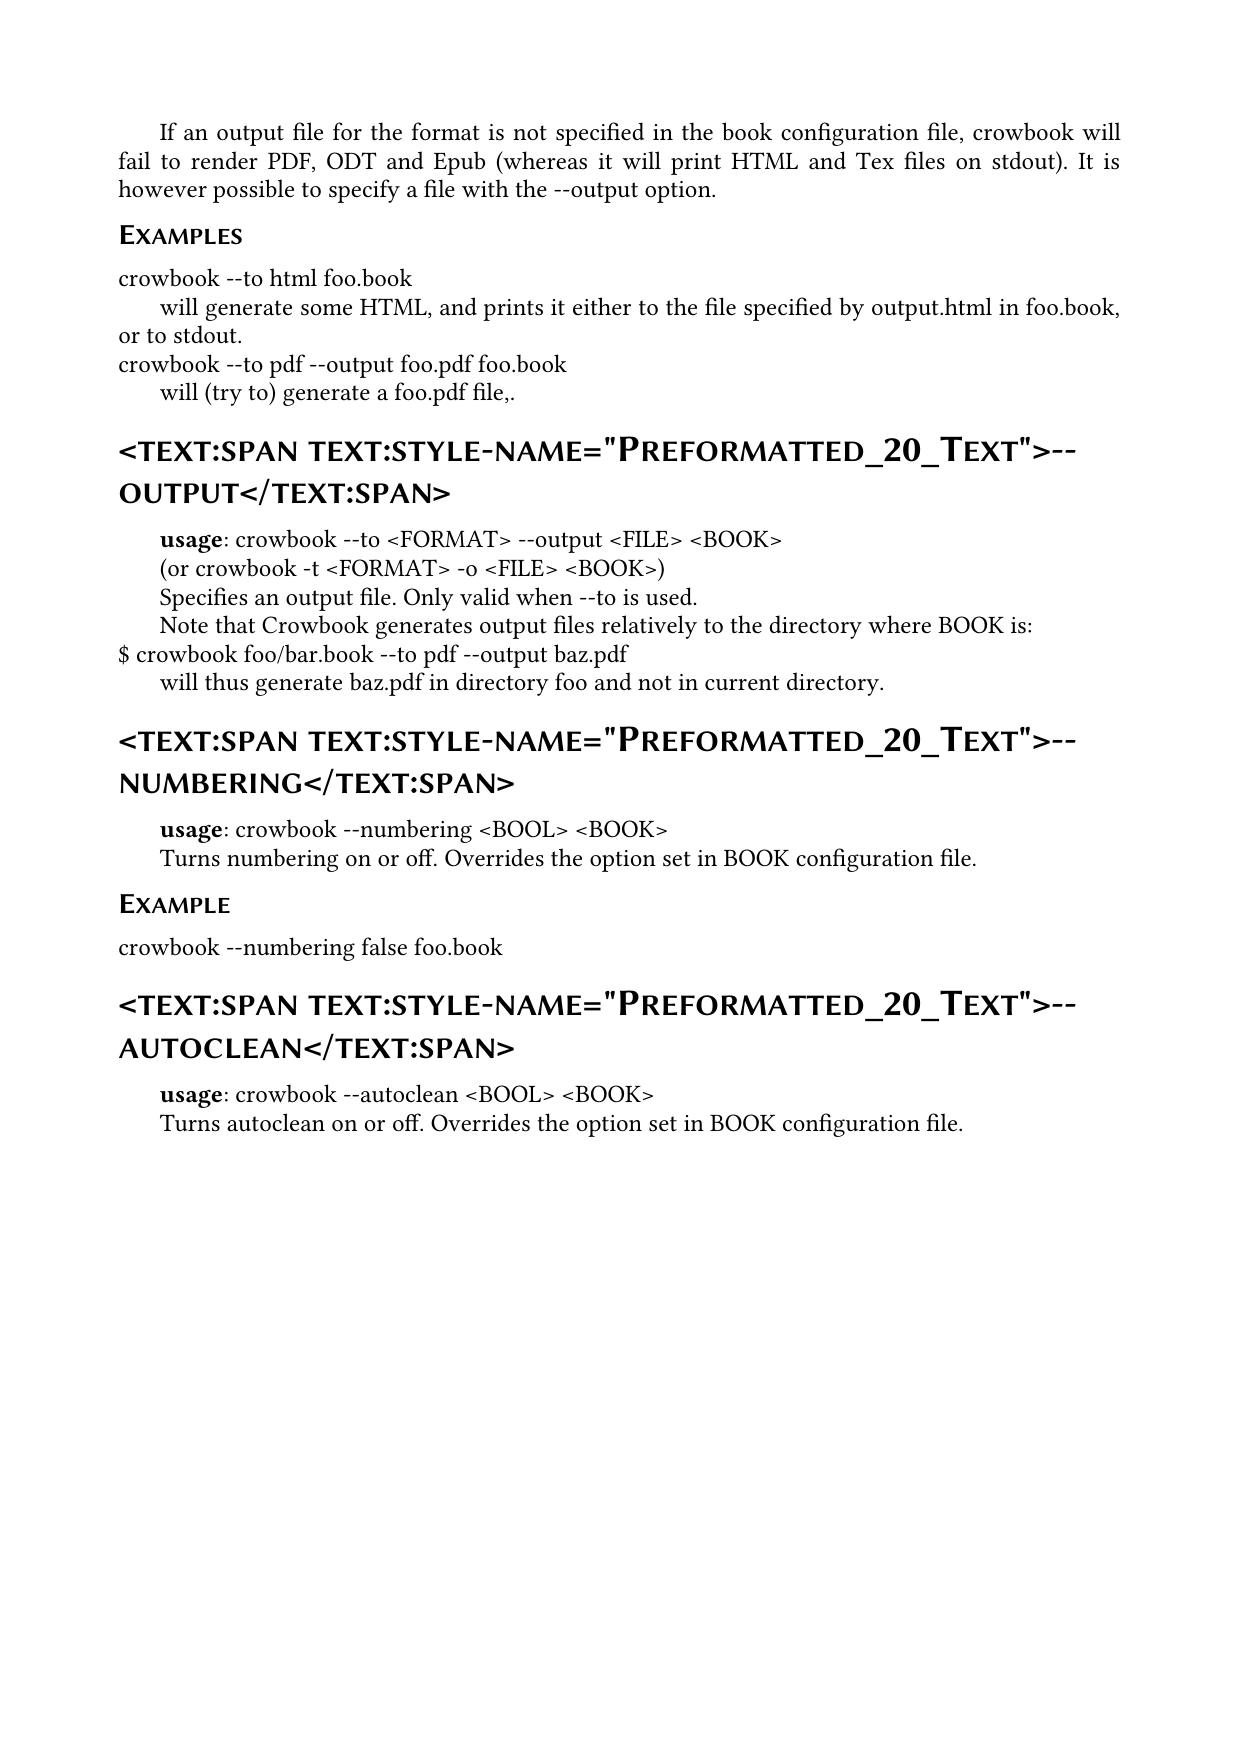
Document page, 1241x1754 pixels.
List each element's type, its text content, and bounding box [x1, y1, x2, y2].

text crowbook --to html foo.book [118, 264, 1122, 293]
text will thus generate baz.pdf in directory foo and not in current directory. [118, 668, 1122, 697]
subtitle Examples [118, 218, 1122, 252]
text crowbook --numbering false foo.book [118, 933, 1122, 961]
text $ crowbook foo/bar.book --to pdf --output baz.pdf [118, 640, 1122, 668]
text will (try to) generate a foo.pdf file,. [118, 378, 1122, 407]
text usage: crowbook --numbering <BOOL> <BOOK> [118, 816, 1122, 844]
subtitle <text:span text:style-name="Preformatted_20_Text">--numbering</text:span> [118, 718, 1122, 803]
text If an output file for the format is not specified in the book configuration file, crowbook will fail to render PDF, ODT and Epub (whereas it will print HTML and Tex files on stdout). It is however possible to specify a file with the --output option. [118, 118, 1122, 204]
text Specifies an output file. Only valid when --to is used. [118, 583, 1122, 611]
text will generate some HTML, and prints it either to the file specified by output.html in foo.book, or to stdout. [118, 293, 1122, 350]
text Turns numbering on or off. Overrides the option set in BOOK configuration file. [118, 844, 1122, 873]
subtitle <text:span text:style-name="Preformatted_20_Text">--autoclean</text:span> [118, 982, 1122, 1068]
text usage: crowbook --to <FORMAT> --output <FILE> <BOOK> [118, 526, 1122, 554]
text Turns autoclean on or off. Overrides the option set in BOOK configuration file. [118, 1109, 1122, 1137]
text usage: crowbook --autoclean <BOOL> <BOOK> [118, 1080, 1122, 1109]
subtitle Example [118, 887, 1122, 920]
text Note that Crowbook generates output files relatively to the directory where BOOK is: [118, 611, 1122, 640]
subtitle <text:span text:style-name="Preformatted_20_Text">--output</text:span> [118, 428, 1122, 513]
text crowbook --to pdf --output foo.pdf foo.book [118, 350, 1122, 378]
text (or crowbook -t <FORMAT> -o <FILE> <BOOK>) [118, 554, 1122, 583]
